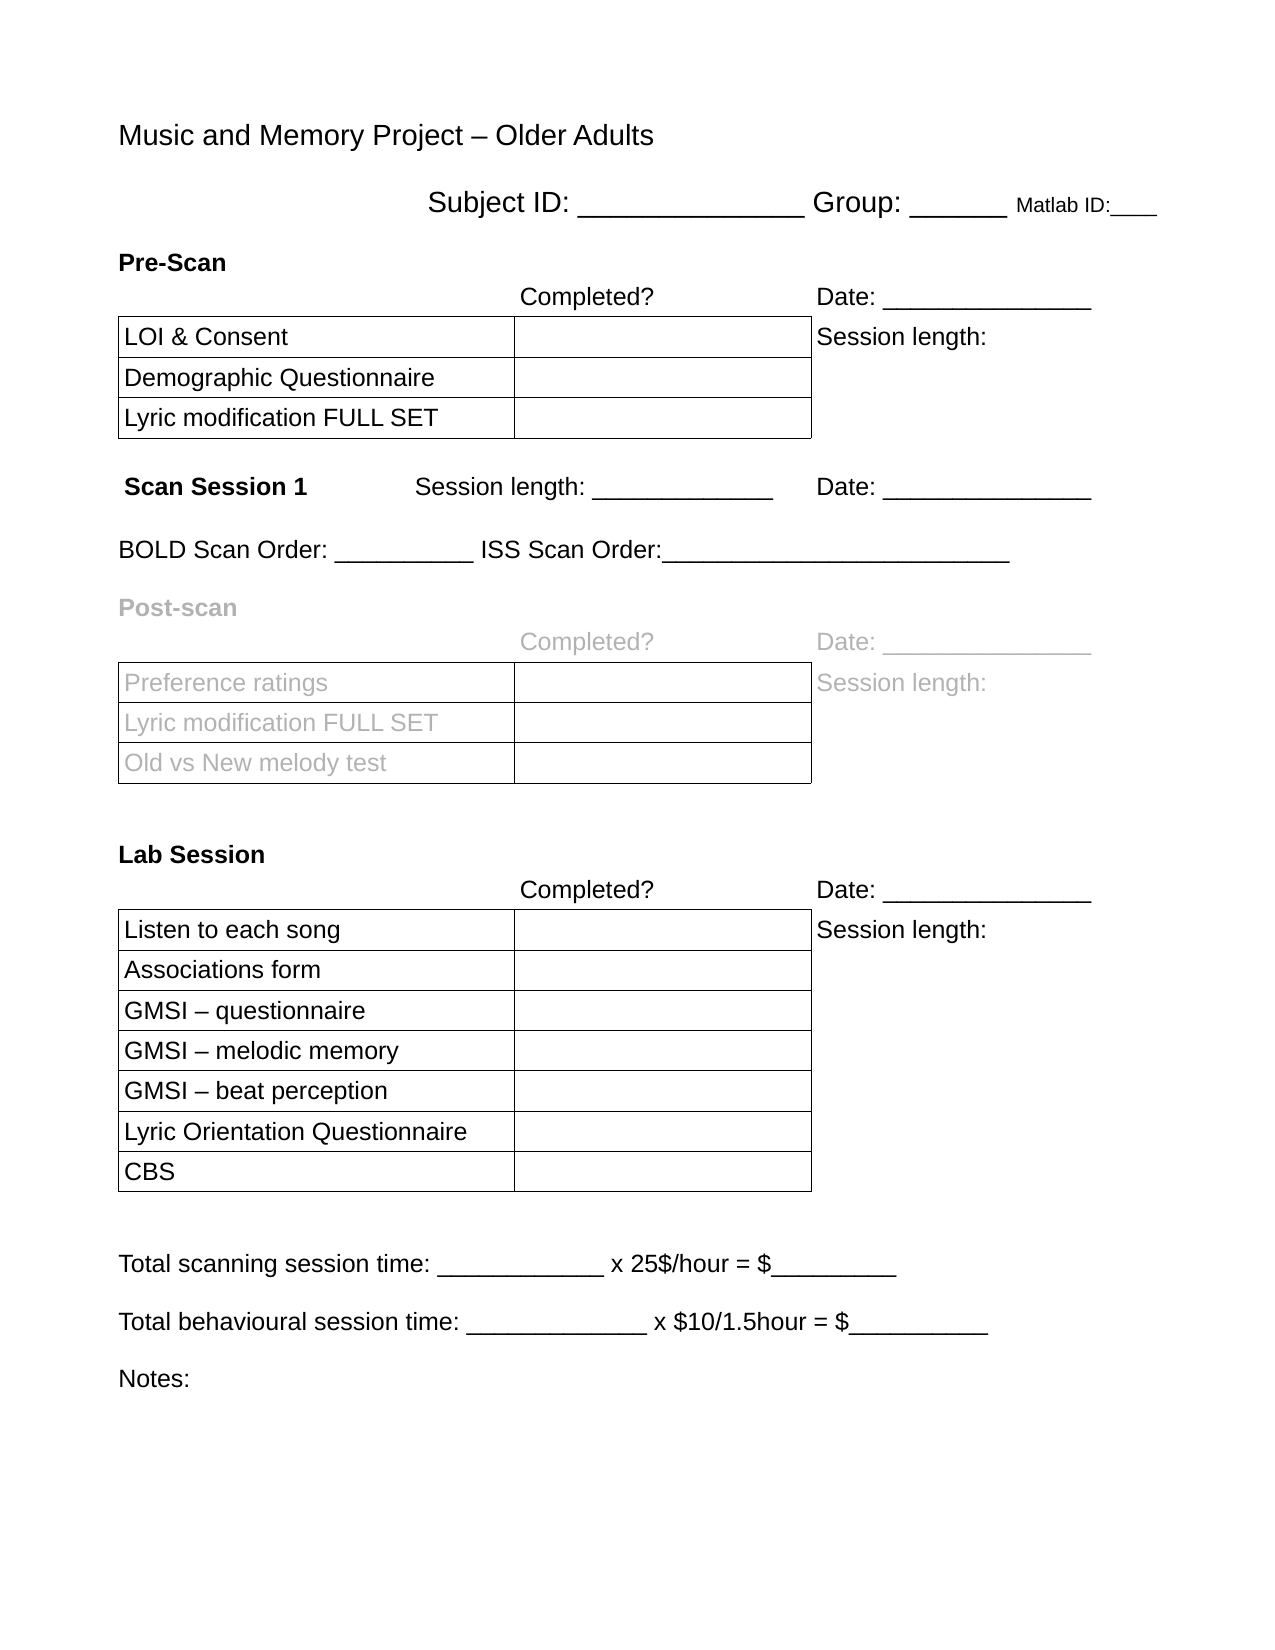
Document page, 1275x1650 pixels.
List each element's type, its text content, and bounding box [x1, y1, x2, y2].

text Music and Memory Project – Older Adults [118, 118, 1157, 152]
table_cell [515, 317, 811, 357]
table_cell Session length: [812, 909, 1157, 949]
table_cell [515, 1112, 811, 1151]
table_cell Lyric modification FULL SET [119, 703, 514, 742]
table_cell Session length: [812, 662, 1157, 702]
table_header Date: _______________ [811, 621, 1157, 662]
text Notes: [118, 1364, 1157, 1393]
table_header [118, 276, 514, 316]
text Lab Session [118, 840, 1157, 869]
table_cell [812, 1030, 1157, 1070]
table_cell Lyric Orientation Questionnaire [119, 1112, 514, 1151]
table_cell Preference ratings [119, 663, 514, 702]
table_cell GMSI – questionnaire [119, 991, 514, 1030]
table_header Completed? [514, 276, 811, 316]
table_header Date: _______________ [811, 276, 1157, 316]
table_cell [515, 358, 811, 397]
text Total scanning session time: ____________ x 25$/hour = $_________ [118, 1249, 1157, 1278]
table_header Completed? [514, 621, 811, 662]
table_cell Demographic Questionnaire [119, 358, 514, 397]
table_cell Associations form [119, 951, 514, 990]
table_cell [515, 1152, 811, 1191]
table_cell [812, 990, 1157, 1030]
table_cell CBS [119, 1152, 514, 1191]
table_header Date: _______________ [811, 869, 1157, 909]
table_cell [515, 1071, 811, 1111]
table_cell GMSI – melodic memory [119, 1031, 514, 1070]
table_cell LOI & Consent [119, 317, 514, 357]
table_cell Lyric modification FULL SET [119, 398, 514, 437]
text Total behavioural session time: _____________ x $10/1.5hour = $__________ [118, 1306, 1157, 1335]
table_cell [812, 950, 1157, 990]
table_header Date: _______________ [810, 466, 1157, 506]
table_cell [812, 1151, 1157, 1191]
table_cell [515, 951, 811, 990]
text Post-scan [118, 593, 1157, 621]
text Pre-Scan [118, 247, 1157, 276]
table_cell Session length: [812, 316, 1157, 357]
table_cell [515, 703, 811, 742]
table_cell GMSI – beat perception [119, 1071, 514, 1111]
table_cell [515, 910, 811, 949]
table_cell [812, 357, 1157, 397]
table_cell [812, 702, 1157, 742]
table_cell [515, 1031, 811, 1070]
text Subject ID: ______________ Group: ______ Matlab ID:____ [118, 185, 1157, 219]
table_header Scan Session 1 [118, 466, 409, 506]
table_header [118, 869, 514, 909]
text BOLD Scan Order: __________ ISS Scan Order:_________________________ [118, 535, 1157, 564]
table_cell [812, 742, 1157, 783]
table_cell [515, 663, 811, 702]
table_header [118, 621, 514, 662]
table_cell Listen to each song [119, 910, 514, 949]
table_cell [812, 1070, 1157, 1111]
table_cell [515, 991, 811, 1030]
table_cell [515, 743, 811, 783]
table_cell [812, 397, 1157, 437]
table_cell [515, 398, 811, 437]
table_cell [812, 1111, 1157, 1151]
table_header Session length: _____________ [409, 466, 810, 506]
table_header Completed? [514, 869, 811, 909]
table_cell Old vs New melody test [119, 743, 514, 783]
